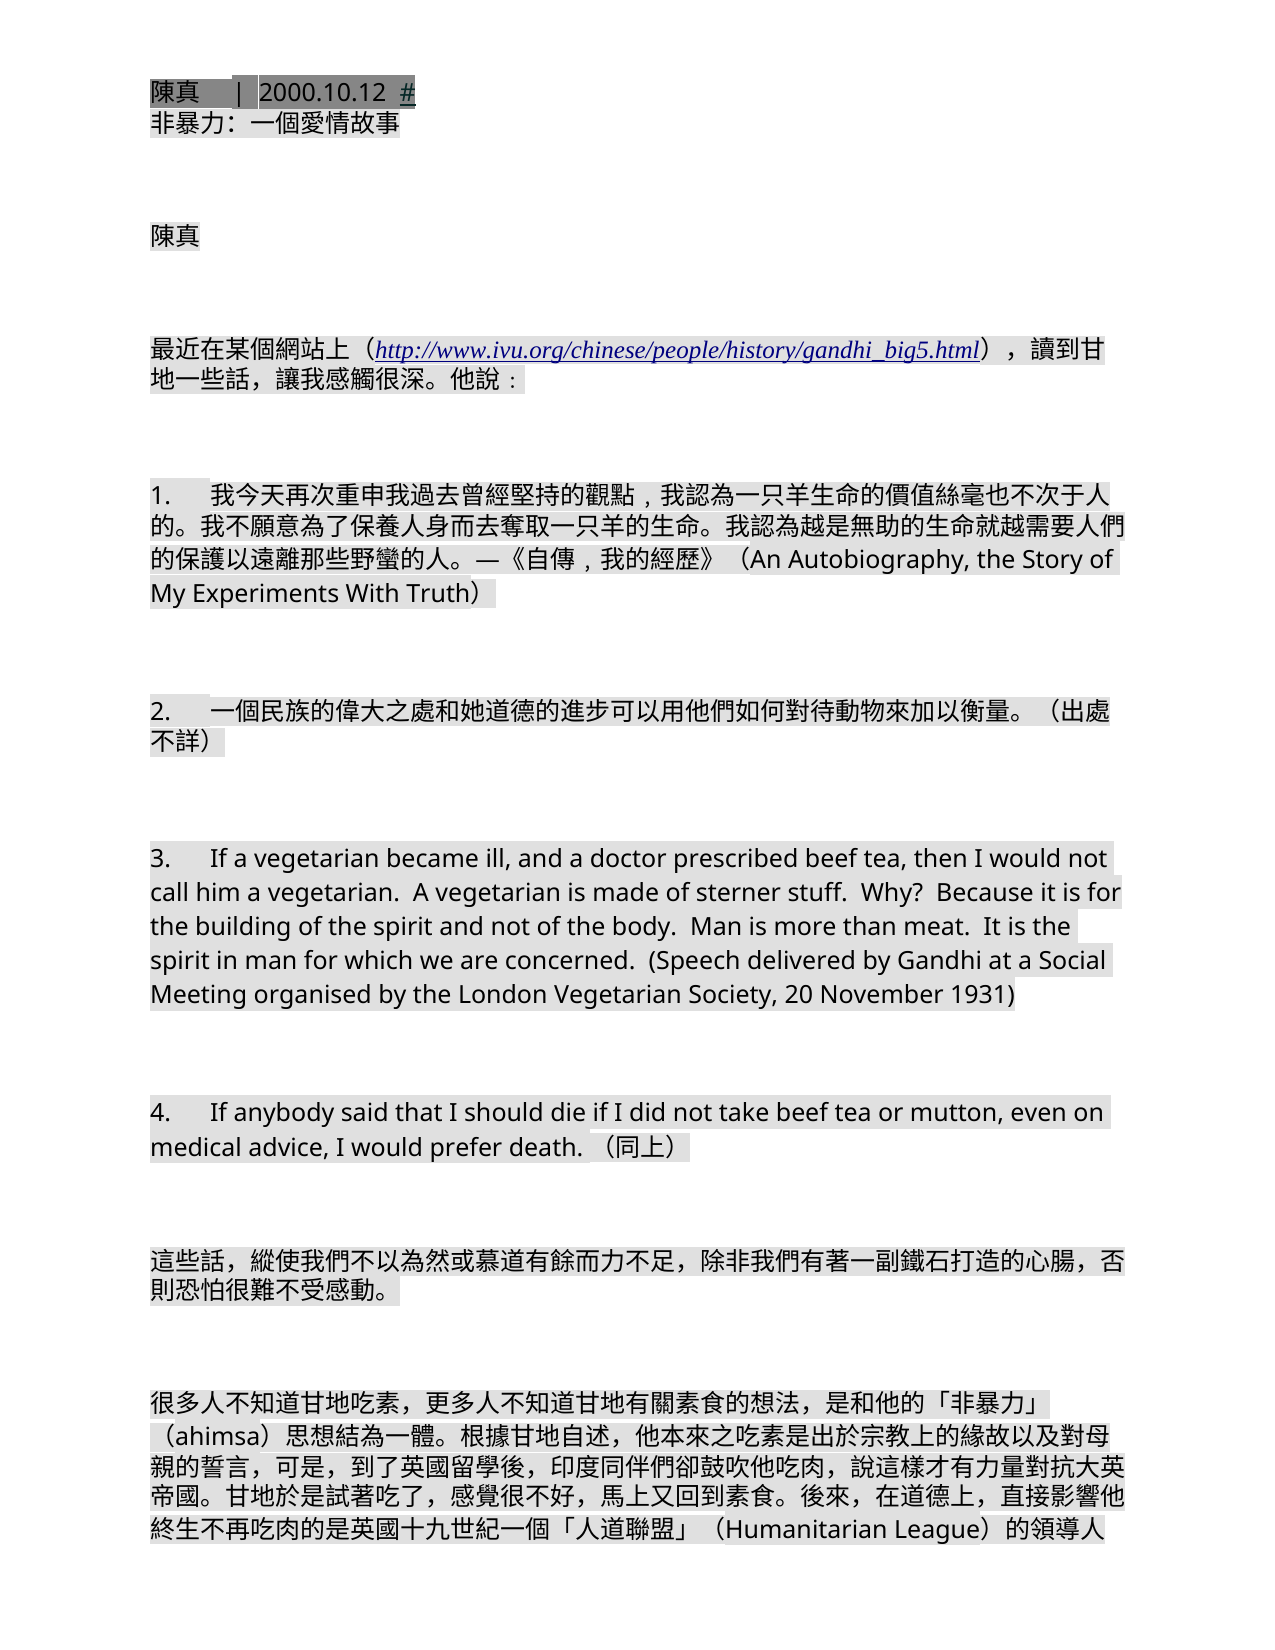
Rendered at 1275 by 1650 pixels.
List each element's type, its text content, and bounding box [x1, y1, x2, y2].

text 1. 我今天再次重申我過去曾經堅持的觀點﹐我認為一只羊生命的價值絲毫也不次于人的。我不願意為了保養人身而去奪取一只羊的生命。我認為越是無助的生命就越需要人們的保護以遠離那些野蠻的人。—《自傳﹐我的經歷》（An Autobiography, the Story of My Experiments With Truth） [150, 478, 1125, 609]
text 非暴力：一個愛情故事 [150, 109, 1125, 138]
text 2. 一個民族的偉大之處和她道德的進步可以用他們如何對待動物來加以衡量。（出處不詳） [150, 693, 1125, 757]
text 4. If anybody said that I should die if I did not take beef tea or mutton, even on medical advice, I would prefer death. （同上） [150, 1095, 1125, 1163]
text 最近在某個網站上（http://www.ivu.org/chinese/people/history/gandhi_big5.html），讀到甘地一些話，讓我感觸很深。他說﹕ [150, 336, 1125, 394]
text 很多人不知道甘地吃素，更多人不知道甘地有關素食的想法，是和他的「非暴力」（ahimsa）思想結為一體。根據甘地自述，他本來之吃素是出於宗教上的緣故以及對母親的誓言，可是，到了英國留學後，印度同伴們卻鼓吹他吃肉，說這樣才有力量對抗大英帝國。甘地於是試著吃了，感覺很不好，馬上又回到素食。後來，在道德上，直接影響他終生不再吃肉的是英國十九世紀一個「人道聯盟」（Humanitarian League）的領導人 [150, 1390, 1125, 1545]
text 陳真 [150, 222, 1125, 251]
text 這些話，縱使我們不以為然或慕道有餘而力不足，除非我們有著一副鐵石打造的心腸，否則恐怕很難不受感動。 [150, 1247, 1125, 1306]
text 3. If a vegetarian became ill, and a doctor prescribed beef tea, then I would not call him a vegetarian. A vegetarian is made of sterner stuff. Why? Because it is for the building of the spirit and not of the body. Man is more than meat. It is the spirit in man for which we are concerned. (Speech delivered by Gandhi at a Social Meeting organised by the London Vegetarian Society, 20 November 1931) [150, 841, 1125, 1011]
text 陳真 | 2000.10.12 # [150, 75, 1125, 109]
